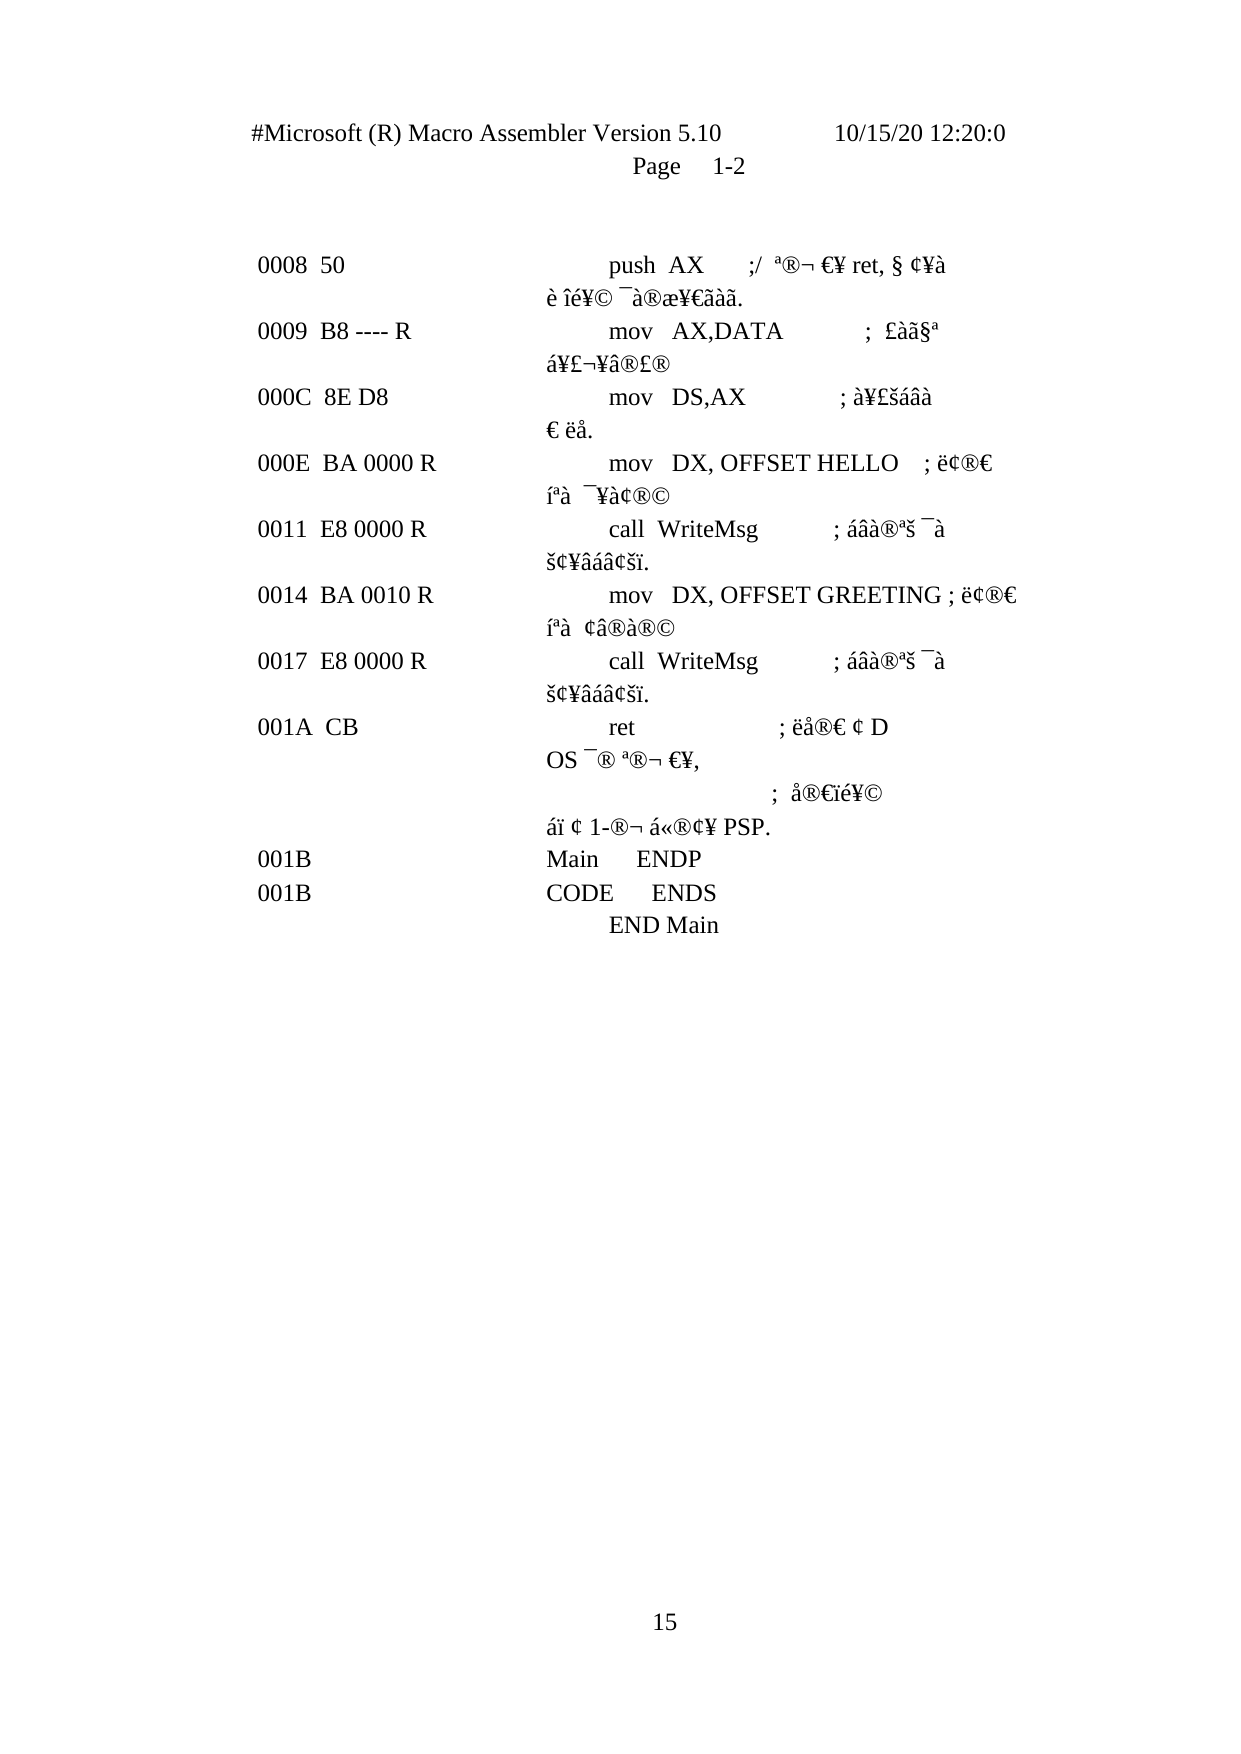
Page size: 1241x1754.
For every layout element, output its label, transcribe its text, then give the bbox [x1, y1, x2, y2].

text Page 1-2 [251, 151, 1152, 180]
text íªà ­ ¯¥à¢®© [251, 481, 1152, 510]
text è îé¥© ¯à®æ¥€ãàã. [251, 283, 1152, 312]
text 0017 E8 0000 R call WriteMsg ; áâà®ªš ¯à [251, 646, 1152, 675]
text 0009 B8 ---- R mov AX,DATA ;  £àã§ª [251, 316, 1152, 345]
text 001B CODE ENDS [251, 878, 1152, 906]
text OS ¯® ª®¬ ­€¥, [251, 746, 1152, 774]
text š¢¥âáâ¢šï. [251, 679, 1152, 708]
text š¢¥âáâ¢šï. [251, 547, 1152, 576]
text 0011 E8 0000 R call WriteMsg ; áâà®ªš ¯à [251, 514, 1152, 543]
text END Main [251, 911, 1152, 939]
text #Microsoft (R) Macro Assembler Version 5.10 10/15/20 12:20:0 [251, 118, 1152, 147]
text íªà ­ ¢â®à®© [251, 613, 1152, 642]
text ; ­ å®€ïé¥© [251, 778, 1152, 807]
text áï ¢ 1-®¬ á«®¢¥ PSP. [251, 812, 1152, 840]
text 0014 BA 0010 R mov DX, OFFSET GREETING ; ë¢®€ ­ [251, 580, 1152, 609]
text 000C 8E D8 mov DS,AX ; à¥£šáâà [251, 382, 1152, 411]
text á¥£¬¥­â­®£® [251, 349, 1152, 378]
text 001A CB ret ; ëå®€ ¢ D [251, 712, 1152, 741]
text 0008 50 push AX ;/ ª®¬ ­€¥ ret, § ¢¥à [251, 250, 1152, 279]
text 000E BA 0000 R mov DX, OFFSET HELLO ; ë¢®€ ­ [251, 448, 1152, 477]
text 001B Main ENDP [251, 844, 1152, 873]
text € ­­ëå. [251, 415, 1152, 444]
